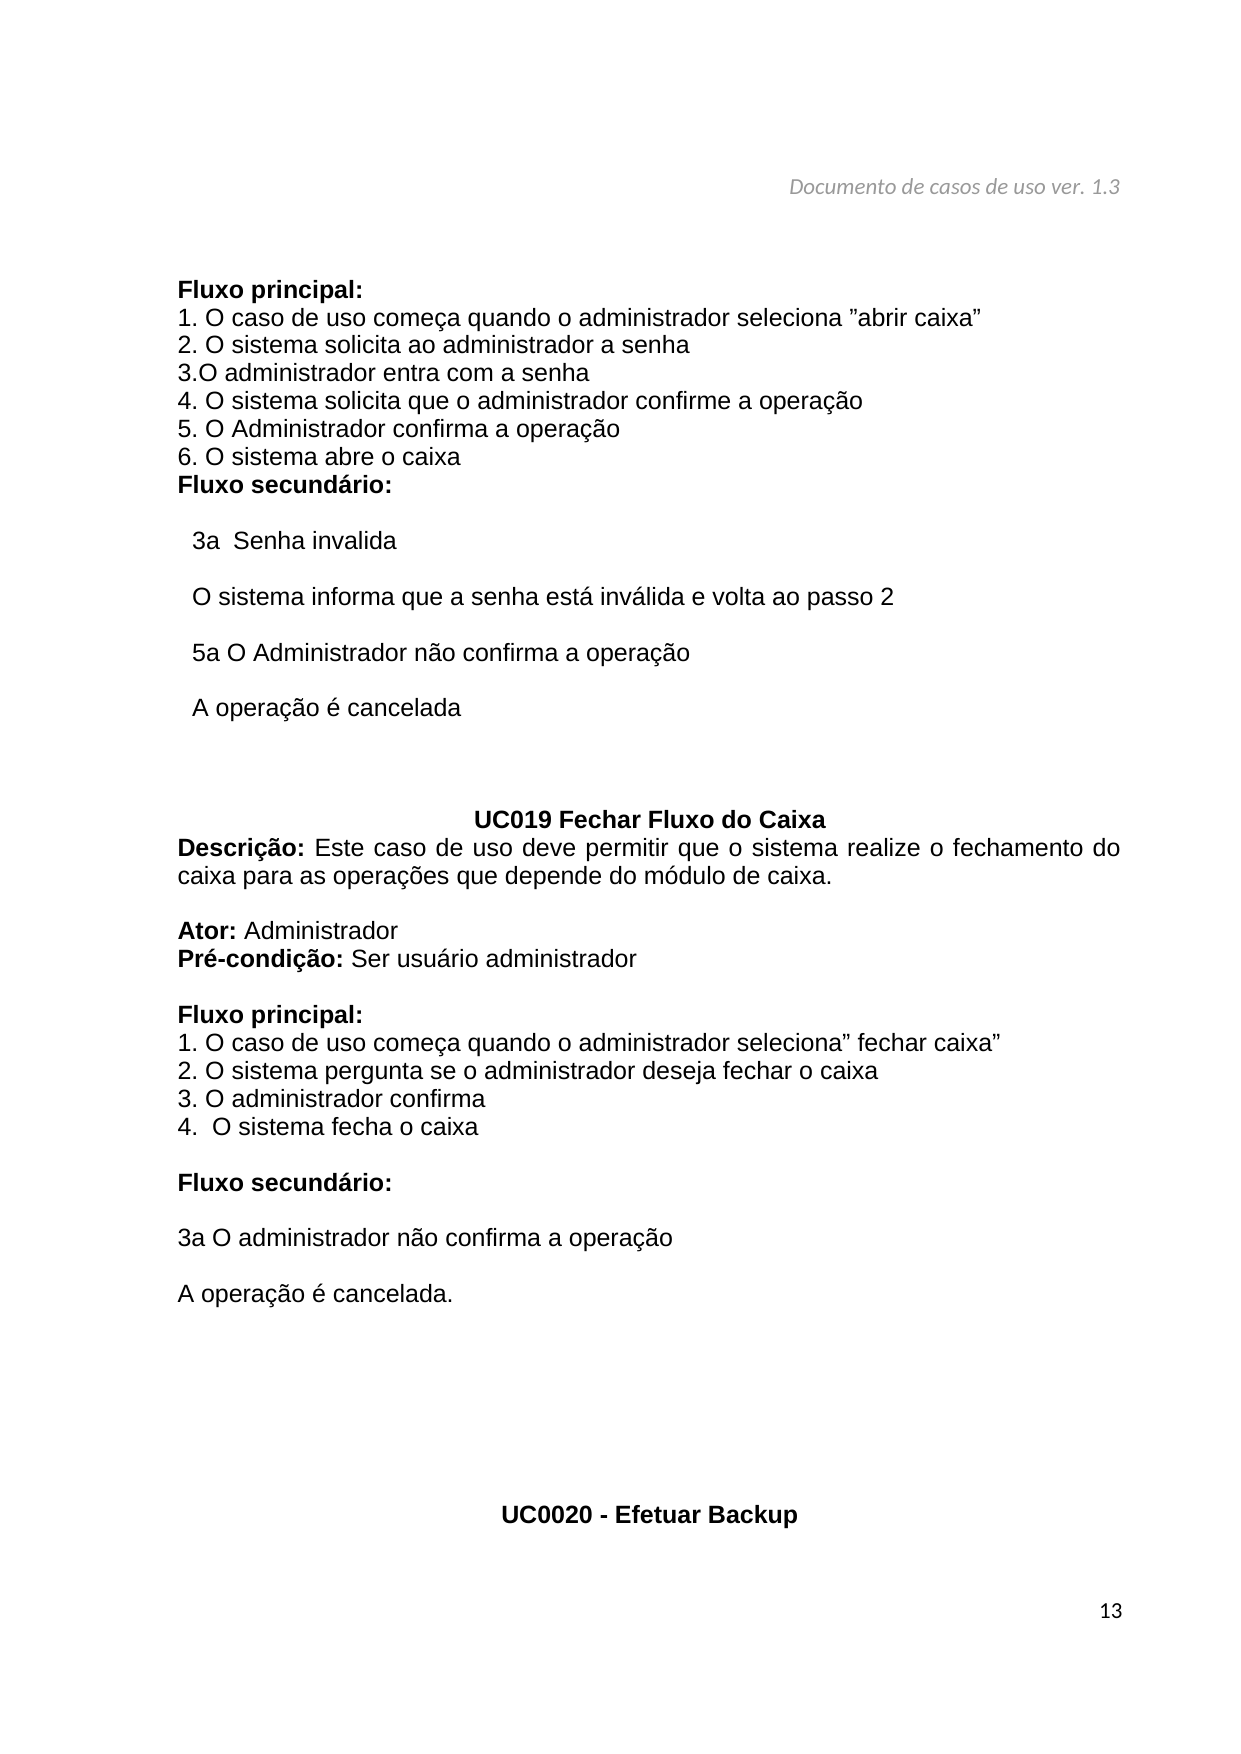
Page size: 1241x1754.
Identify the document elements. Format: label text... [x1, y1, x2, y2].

text Fluxo secundário: [177, 1168, 1122, 1196]
text 3.O administrador entra com a senha [177, 359, 1122, 387]
text 5. O Administrador confirma a operação [177, 415, 1122, 443]
text 1. O caso de uso começa quando o administrador seleciona” fechar caixa” [177, 1029, 1122, 1057]
text A operação é cancelada [192, 694, 1122, 722]
text 2. O sistema solicita ao administrador a senha [177, 331, 1122, 359]
text Fluxo secundário: [177, 471, 1122, 499]
text 2. O sistema pergunta se o administrador deseja fechar o caixa [177, 1057, 1122, 1084]
text 5a O Administrador não confirma a operação [192, 638, 1122, 666]
text UC0020 - Efetuar Backup [177, 1500, 1122, 1528]
text 1. O caso de uso começa quando o administrador seleciona ”abrir caixa” [177, 303, 1122, 331]
text UC019 Fechar Fluxo do Caixa [177, 806, 1122, 833]
text 3. O administrador confirma [177, 1084, 1122, 1112]
text Fluxo principal: [177, 1001, 1122, 1029]
text 4. O sistema solicita que o administrador confirme a operação [177, 387, 1122, 415]
text Ator: Administrador [177, 917, 1122, 945]
text O sistema informa que a senha está inválida e volta ao passo 2 [192, 582, 1122, 610]
text 6. O sistema abre o caixa [177, 443, 1122, 471]
text Pré-condição: Ser usuário administrador [177, 945, 1122, 973]
text Descrição: Este caso de uso deve permitir que o sistema realize o fechamento do caixa para as operações que depende do módulo de caixa. [177, 833, 1122, 889]
text 3a Senha invalida [192, 527, 1122, 554]
text A operação é cancelada. [177, 1280, 1122, 1308]
text 4. O sistema fecha o caixa [177, 1112, 1122, 1140]
text 3a O administrador não confirma a operação [177, 1224, 1122, 1252]
text Fluxo principal: [177, 275, 1122, 303]
